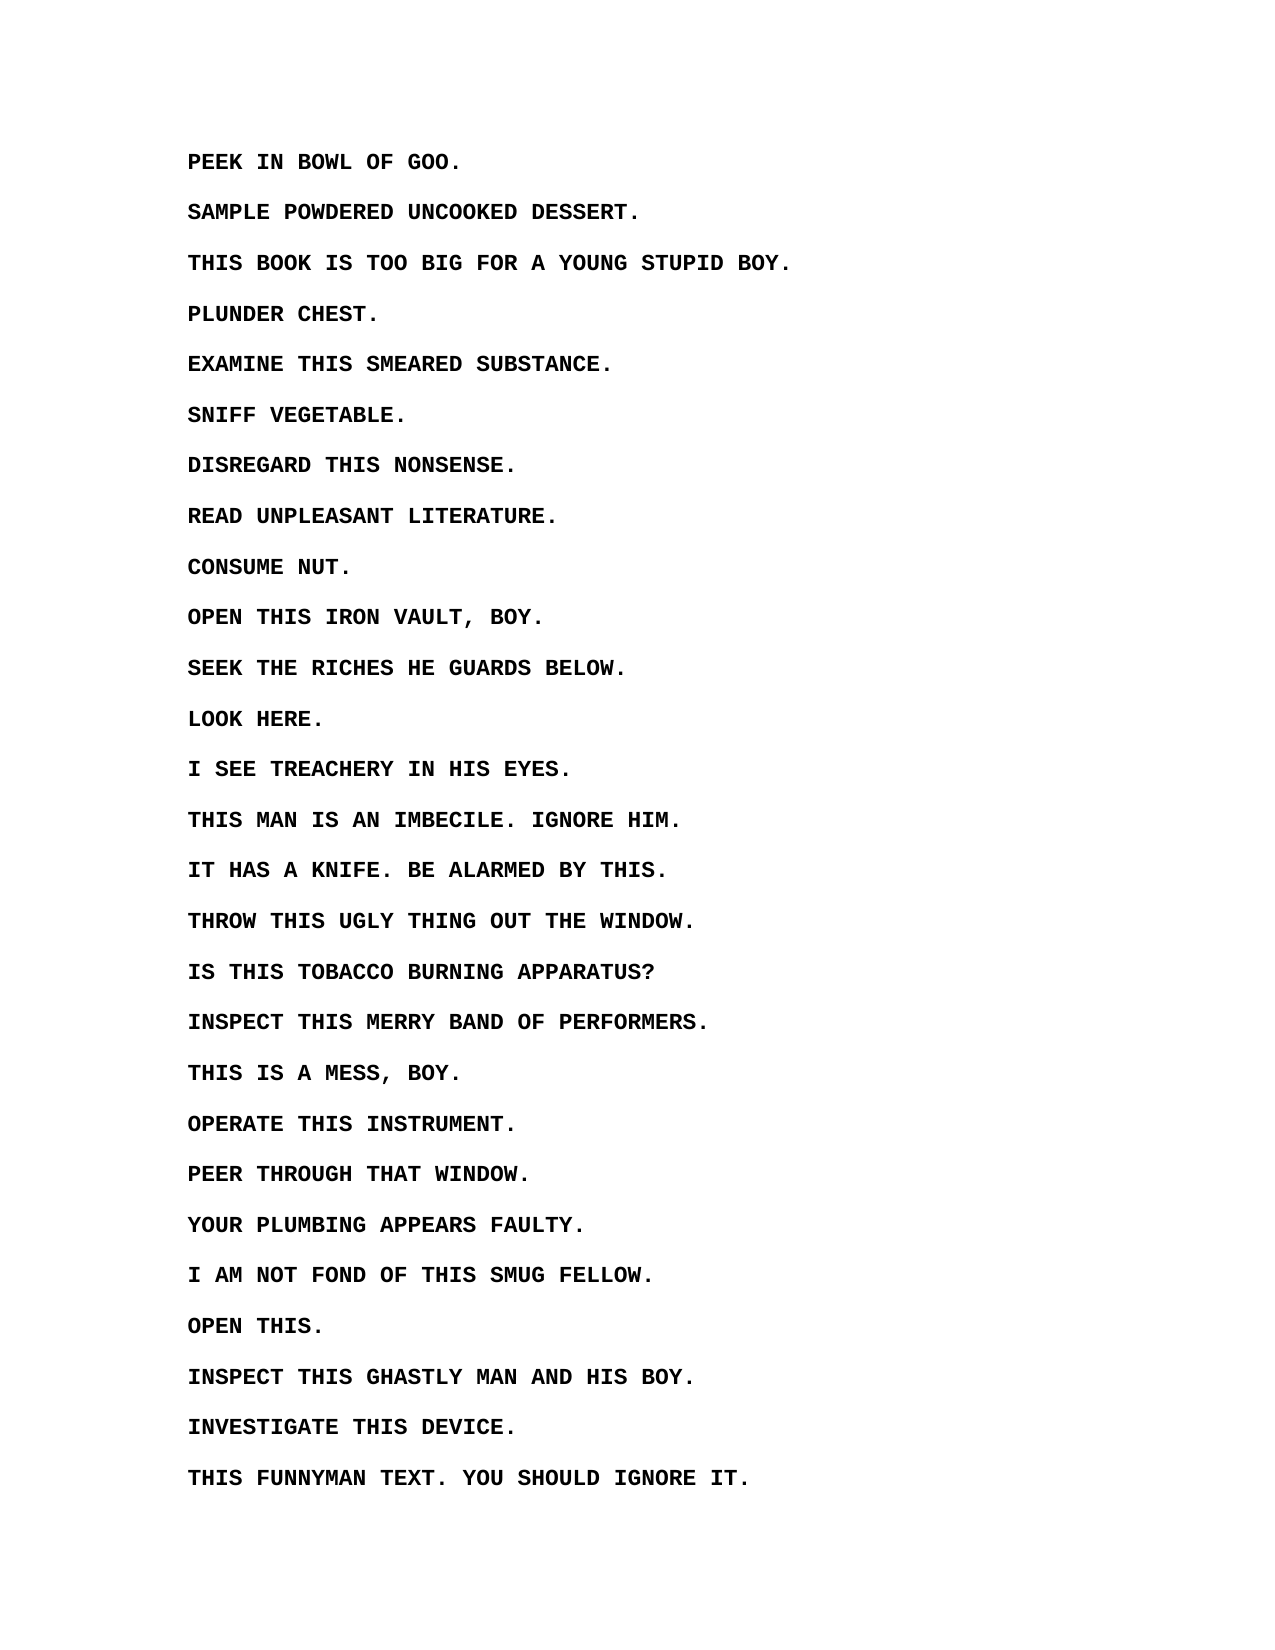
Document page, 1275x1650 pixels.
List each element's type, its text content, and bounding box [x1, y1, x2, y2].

text PLUNDER CHEST. [187, 302, 1087, 328]
text INVESTIGATE THIS DEVICE. [187, 1416, 1087, 1442]
text THIS IS A MESS, BOY. [187, 1061, 1087, 1087]
text EXAMINE THIS SMEARED SUBSTANCE. [187, 352, 1087, 378]
text IT HAS A KNIFE. BE ALARMED BY THIS. [187, 859, 1087, 885]
text SAMPLE POWDERED UNCOOKED DESSERT. [187, 201, 1087, 227]
text SNIFF VEGETABLE. [187, 403, 1087, 429]
text THIS BOOK IS TOO BIG FOR A YOUNG STUPID BOY. [187, 251, 1087, 277]
text PEER THROUGH THAT WINDOW. [187, 1162, 1087, 1188]
text SEEK THE RICHES HE GUARDS BELOW. [187, 656, 1087, 682]
text INSPECT THIS GHASTLY MAN AND HIS BOY. [187, 1365, 1087, 1391]
text CONSUME NUT. [187, 555, 1087, 581]
text I SEE TREACHERY IN HIS EYES. [187, 757, 1087, 783]
text READ UNPLEASANT LITERATURE. [187, 504, 1087, 530]
text OPERATE THIS INSTRUMENT. [187, 1112, 1087, 1138]
text IS THIS TOBACCO BURNING APPARATUS? [187, 960, 1087, 986]
text DISREGARD THIS NONSENSE. [187, 454, 1087, 480]
text INSPECT THIS MERRY BAND OF PERFORMERS. [187, 1011, 1087, 1037]
text LOOK HERE. [187, 707, 1087, 733]
text THIS MAN IS AN IMBECILE. IGNORE HIM. [187, 808, 1087, 834]
text OPEN THIS. [187, 1314, 1087, 1340]
text OPEN THIS IRON VAULT, BOY. [187, 606, 1087, 632]
text YOUR PLUMBING APPEARS FAULTY. [187, 1213, 1087, 1239]
text THIS FUNNYMAN TEXT. YOU SHOULD IGNORE IT. [187, 1466, 1087, 1492]
text PEEK IN BOWL OF GOO. [187, 150, 1087, 176]
text I AM NOT FOND OF THIS SMUG FELLOW. [187, 1264, 1087, 1290]
text THROW THIS UGLY THING OUT THE WINDOW. [187, 909, 1087, 935]
